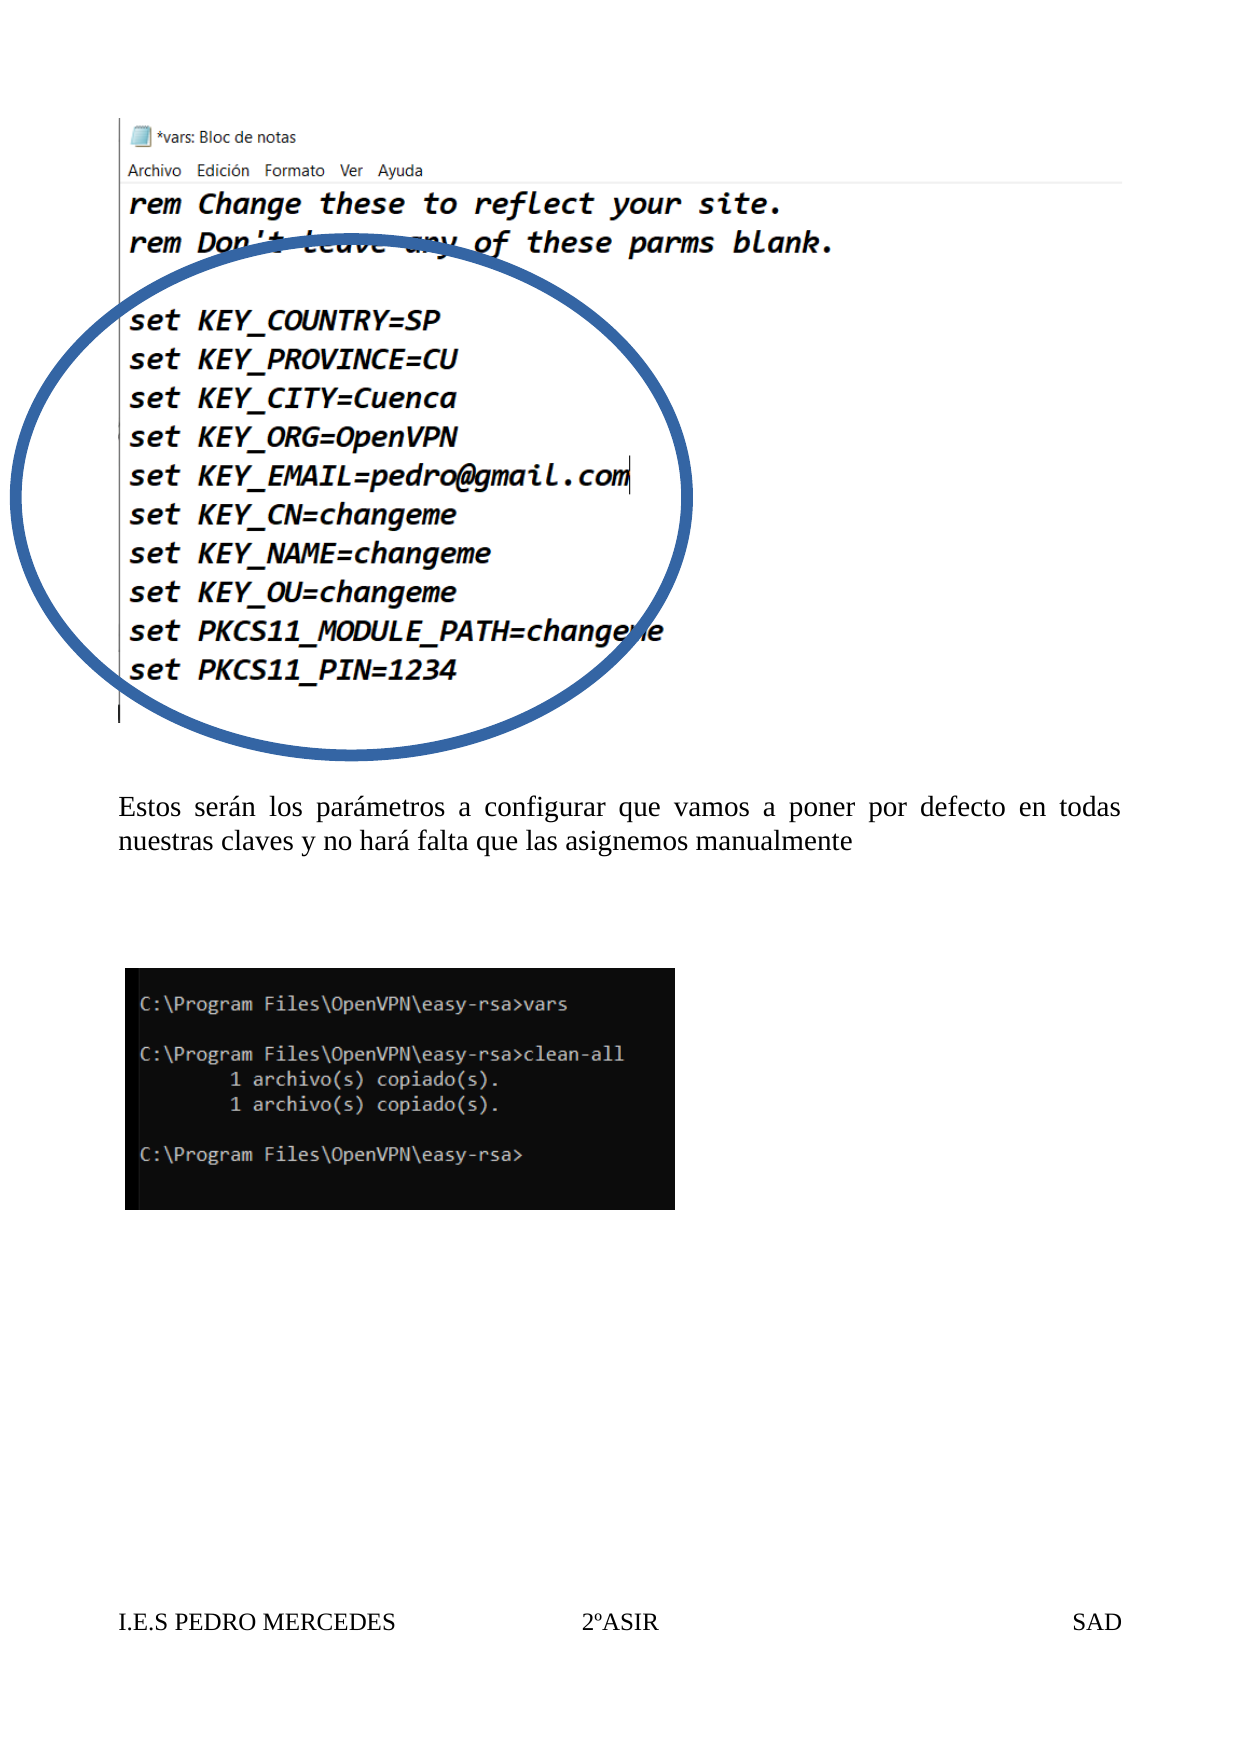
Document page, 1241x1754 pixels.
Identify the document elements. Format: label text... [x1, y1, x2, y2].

picture [118, 691, 172, 723]
picture [118, 245, 681, 723]
text Estos serán los parámetros a configurar que vamos a poner por defecto en todas nuestras claves y no hará falta que las asignemos manualmente [118, 789, 1122, 856]
picture [125, 968, 675, 1210]
picture [118, 118, 1123, 723]
